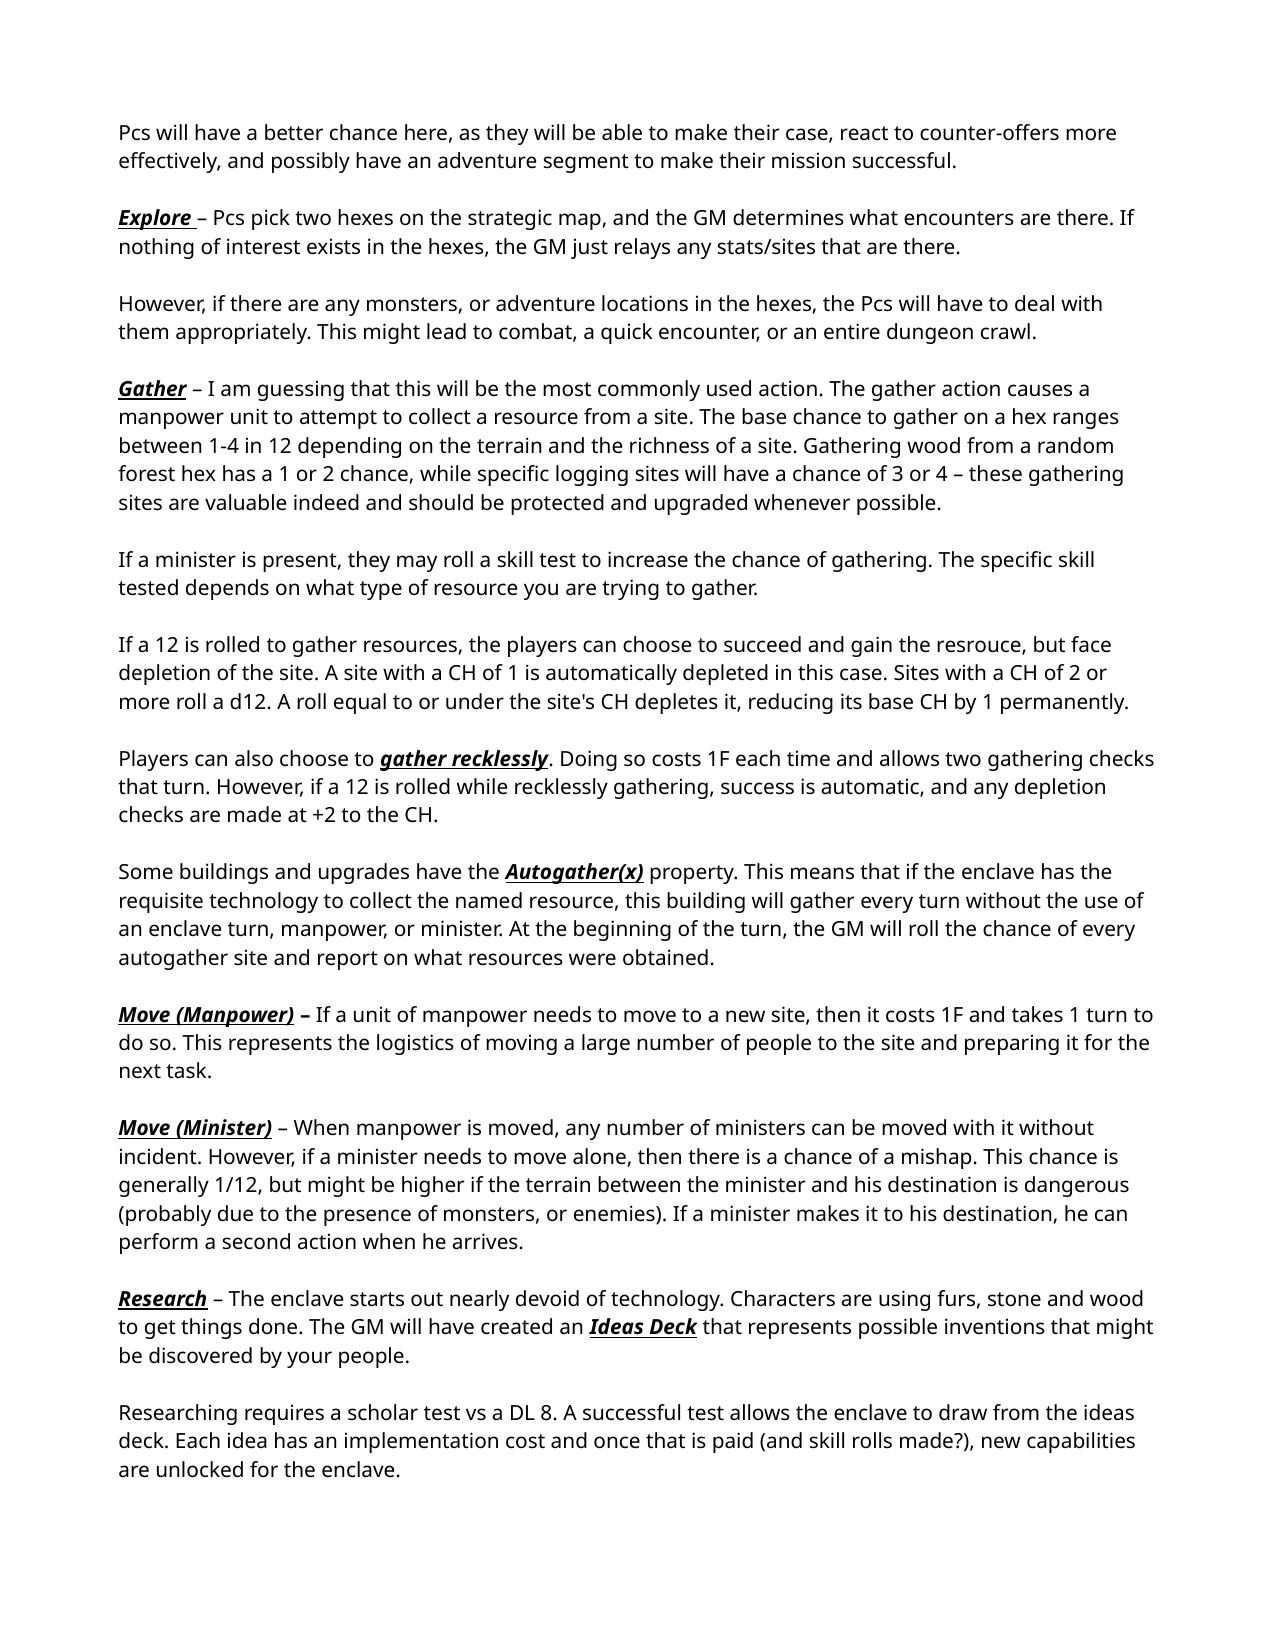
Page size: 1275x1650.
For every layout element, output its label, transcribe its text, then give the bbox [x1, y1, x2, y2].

text Some buildings and upgrades have the Autogather(x) property. This means that if the enclave has the requisite technology to collect the named resource, this building will gather every turn without the use of an enclave turn, manpower, or minister. At the beginning of the turn, the GM will roll the chance of every autogather site and report on what resources were obtained. [118, 857, 1157, 971]
text Pcs will have a better chance here, as they will be able to make their case, react to counter-offers more effectively, and possibly have an adventure segment to make their mission successful. [118, 118, 1157, 175]
text If a minister is present, they may roll a skill test to increase the chance of gathering. The specific skill tested depends on what type of resource you are trying to gather. [118, 545, 1157, 602]
text Gather – I am guessing that this will be the most commonly used action. The gather action causes a manpower unit to attempt to collect a resource from a site. The base chance to gather on a hex ranges between 1-4 in 12 depending on the terrain and the richness of a site. Gathering wood from a random forest hex has a 1 or 2 chance, while specific logging sites will have a chance of 3 or 4 – these gathering sites are valuable indeed and should be protected and upgraded whenever possible. [118, 374, 1157, 516]
text Researching requires a scholar test vs a DL 8. A successful test allows the enclave to draw from the ideas deck. Each idea has an implementation cost and once that is paid (and skill rolls made?), new capabilities are unlocked for the enclave. [118, 1398, 1157, 1483]
text However, if there are any monsters, or adventure locations in the hexes, the Pcs will have to deal with them appropriately. This might lead to combat, a quick encounter, or an entire dungeon crawl. [118, 289, 1157, 346]
text Research – The enclave starts out nearly devoid of technology. Characters are using furs, stone and wood to get things done. The GM will have created an Ideas Deck that represents possible inventions that might be discovered by your people. [118, 1284, 1157, 1369]
text Explore – Pcs pick two hexes on the strategic map, and the GM determines what encounters are there. If nothing of interest exists in the hexes, the GM just relays any stats/sites that are there. [118, 203, 1157, 260]
text Move (Manpower) – If a unit of manpower needs to move to a new site, then it costs 1F and takes 1 turn to do so. This represents the logistics of moving a large number of people to the site and preparing it for the next task. [118, 1000, 1157, 1085]
text Move (Minister) – When manpower is moved, any number of ministers can be moved with it without incident. However, if a minister needs to move alone, then there is a chance of a mishap. This chance is generally 1/12, but might be higher if the terrain between the minister and his destination is dangerous (probably due to the presence of monsters, or enemies). If a minister makes it to his destination, he can perform a second action when he arrives. [118, 1113, 1157, 1256]
text Players can also choose to gather recklessly. Doing so costs 1F each time and allows two gathering checks that turn. However, if a 12 is rolled while recklessly gathering, success is automatic, and any depletion checks are made at +2 to the CH. [118, 744, 1157, 829]
text If a 12 is rolled to gather resources, the players can choose to succeed and gain the resrouce, but face depletion of the site. A site with a CH of 1 is automatically depleted in this case. Sites with a CH of 2 or more roll a d12. A roll equal to or under the site's CH depletes it, reducing its base CH by 1 permanently. [118, 630, 1157, 715]
